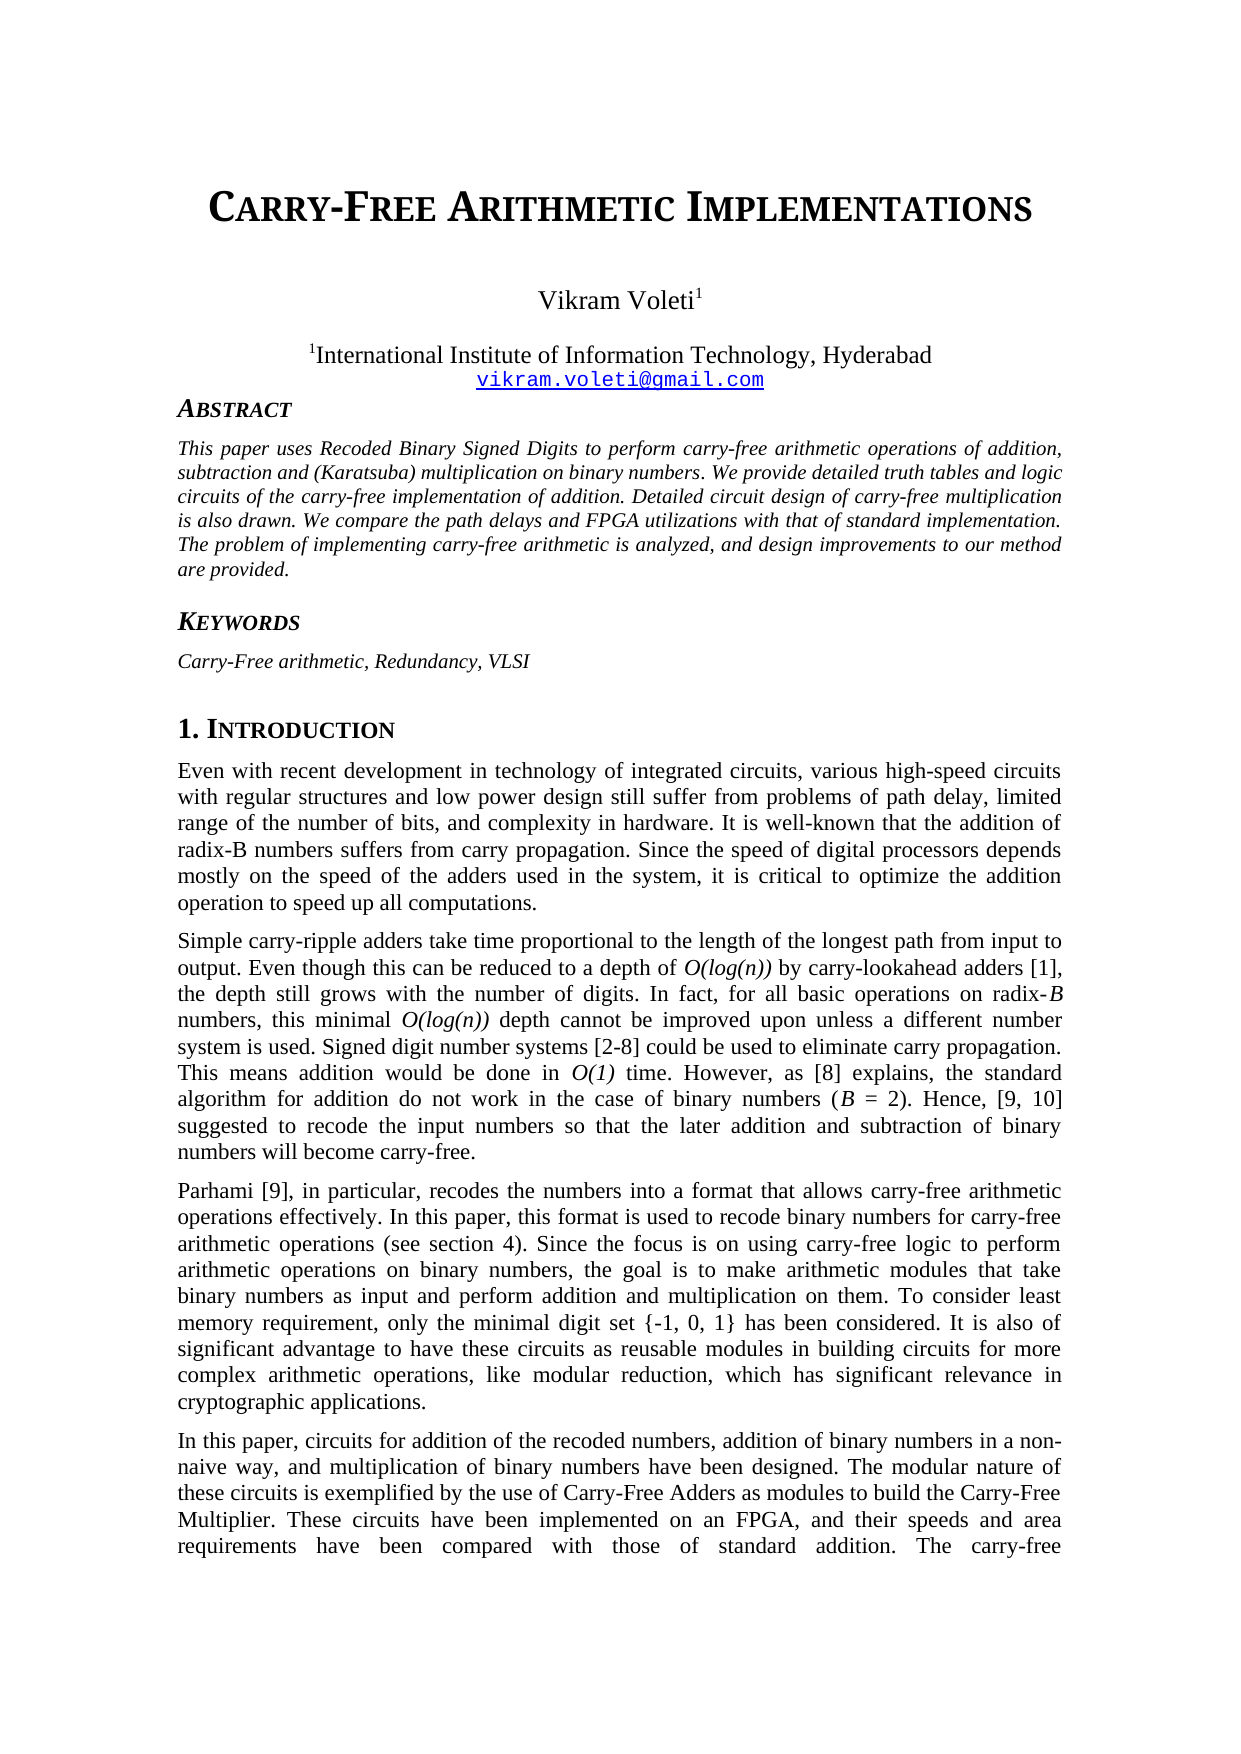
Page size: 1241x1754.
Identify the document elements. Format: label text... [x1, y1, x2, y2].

subtitle Carry-Free Arithmetic Implementations [177, 177, 1063, 234]
text Parhami [9], in particular, recodes the numbers into a format that allows carry-free arithmetic operations effectively. In this paper, this format is used to recode binary numbers for carry-free arithmetic operations (see section 4). Since the focus is on using carry-free logic to perform arithmetic operations on binary numbers, the goal is to make arithmetic modules that take binary numbers as input and perform addition and multiplication on them. To consider least memory requirement, only the minimal digit set {-1, 0, 1} has been considered. It is also of significant advantage to have these circuits as reusable modules in building circuits for more complex arithmetic operations, like modular reduction, which has significant relevance in cryptographic applications. [177, 1177, 1063, 1414]
subtitle Abstract [177, 392, 1063, 424]
text vikram.voleti@gmail.com [177, 369, 1063, 392]
text 1. Introduction [177, 711, 1063, 744]
text Vikram Voleti1 [177, 284, 1063, 315]
subtitle Keywords [177, 606, 1063, 637]
text This paper uses Recoded Binary Signed Digits to perform carry-free arithmetic operations of addition, subtraction and (Karatsuba) multiplication on binary numbers. We provide detailed truth tables and logic circuits of the carry-free implementation of addition. Detailed circuit design of carry-free multiplication is also drawn. We compare the path delays and FPGA utilizations with that of standard implementation. The problem of implementing carry-free arithmetic is analyzed, and design improvements to our method are provided. [177, 436, 1063, 581]
subtitle Carry-Free arithmetic, Redundancy, VLSI [177, 649, 1063, 673]
text In this paper, circuits for addition of the recoded numbers, addition of binary numbers in a non-naive way, and multiplication of binary numbers have been designed. The modular nature of these circuits is exemplified by the use of Carry-Free Adders as modules to build the Carry-Free Multiplier. These circuits have been implemented on an FPGA, and their speeds and area requirements have been compared with those of standard addition. The carry-free [177, 1427, 1063, 1558]
text Simple carry-ripple adders take time proportional to the length of the longest path from input to output. Even though this can be reduced to a depth of O(log(n)) by carry-lookahead adders [1], the depth still grows with the number of digits. In fact, for all basic operations on radix-B numbers, this minimal O(log(n)) depth cannot be improved upon unless a different number system is used. Signed digit number systems [2-8] could be used to eliminate carry propagation. This means addition would be done in O(1) time. However, as [8] explains, the standard algorithm for addition do not work in the case of binary numbers (B = 2). Hence, [9, 10] suggested to recode the input numbers so that the later addition and subtraction of binary numbers will become carry-free. [177, 927, 1063, 1164]
text Even with recent development in technology of integrated circuits, various high-speed circuits with regular structures and low power design still suffer from problems of path delay, limited range of the number of bits, and complexity in hardware. It is well-known that the addition of radix-B numbers suffers from carry propagation. Since the speed of digital processors depends mostly on the speed of the adders used in the system, it is critical to optimize the addition operation to speed up all computations. [177, 757, 1063, 915]
text 1International Institute of Information Technology, Hyderabad [177, 340, 1063, 369]
